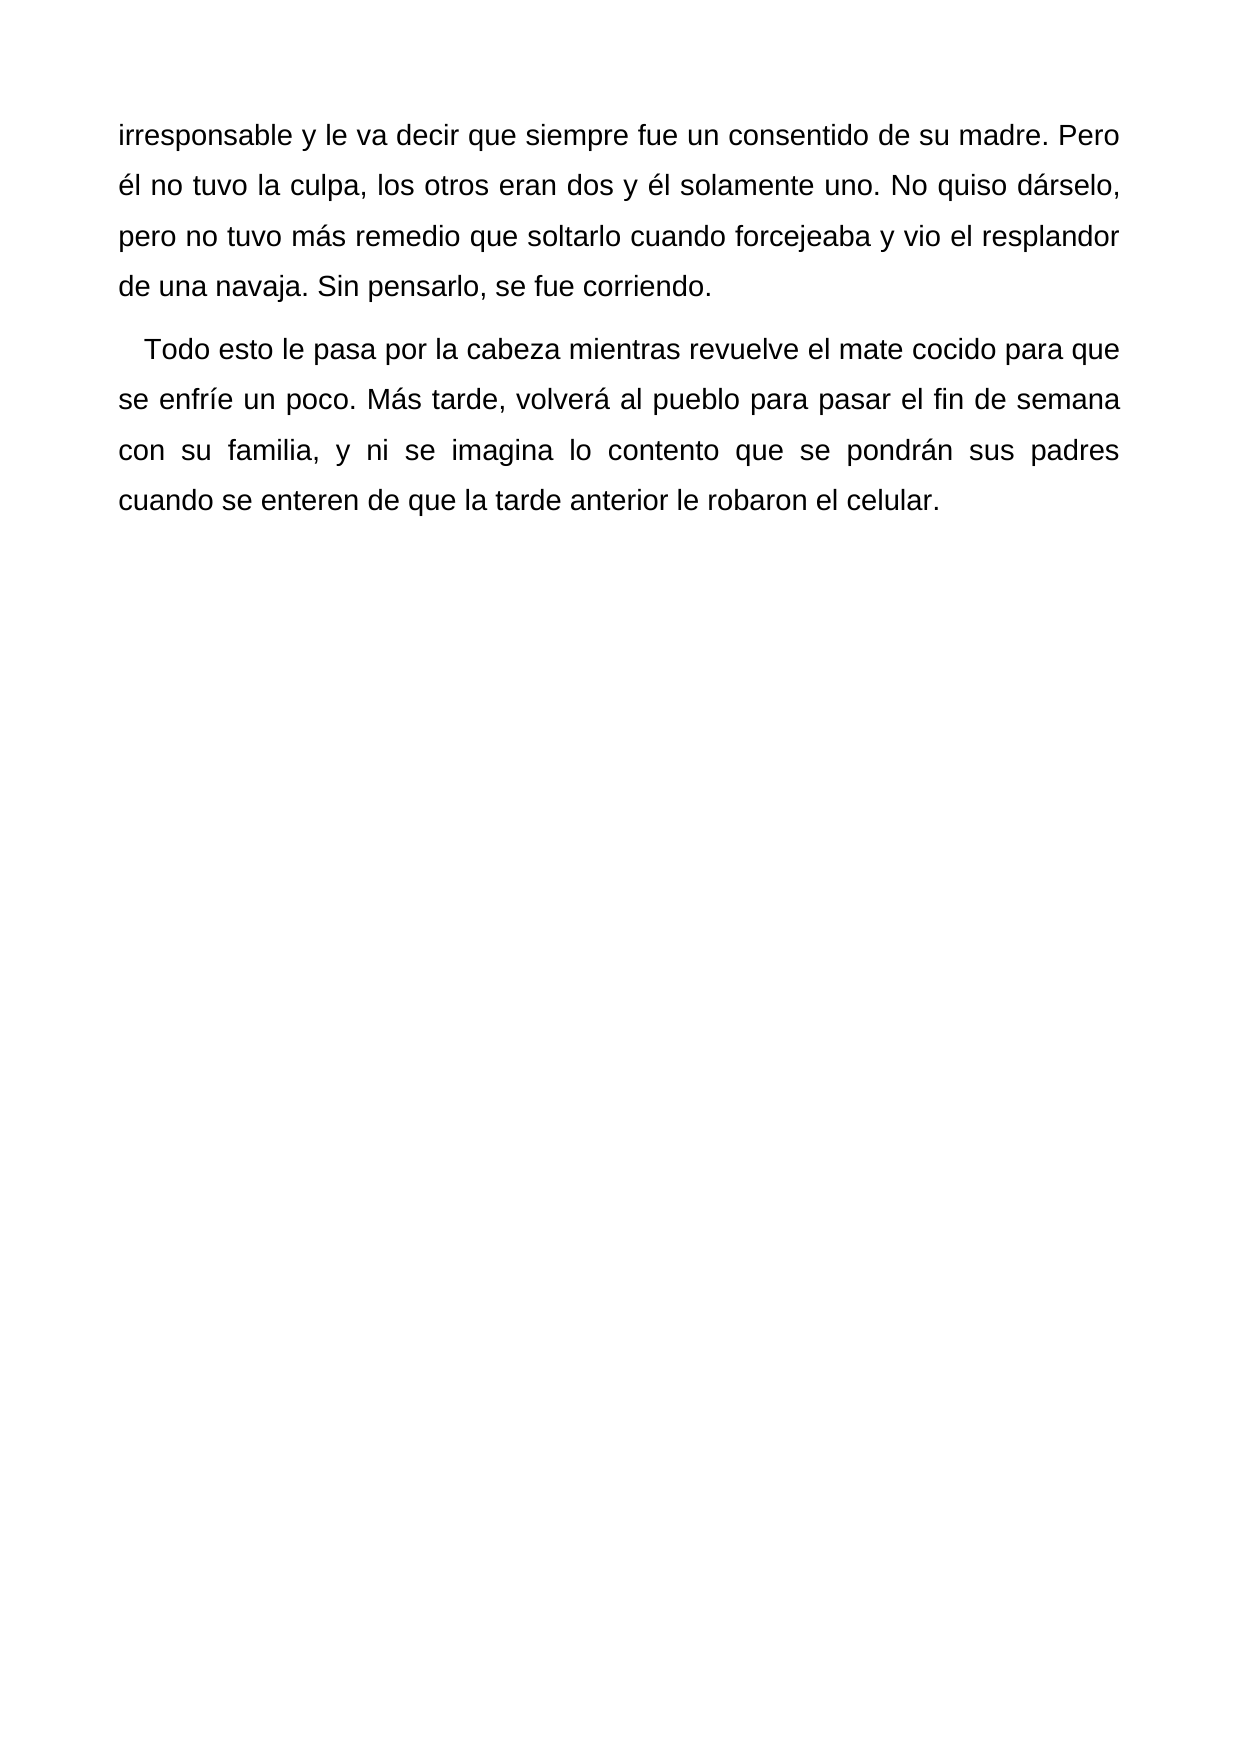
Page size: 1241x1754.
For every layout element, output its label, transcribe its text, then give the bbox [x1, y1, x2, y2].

text Todo esto le pasa por la cabeza mientras revuelve el mate cocido para que se enfríe un poco. Más tarde, volverá al pueblo para pasar el fin de semana con su familia, y ni se imagina lo contento que se pondrán sus padres cuando se enteren de que la tarde anterior le robaron el celular. [118, 332, 1122, 516]
text irresponsable y le va decir que siempre fue un consentido de su madre. Pero él no tuvo la culpa, los otros eran dos y él solamente uno. No quiso dárselo, pero no tuvo más remedio que soltarlo cuando forcejeaba y vio el resplandor de una navaja. Sin pensarlo, se fue corriendo. [118, 118, 1122, 303]
